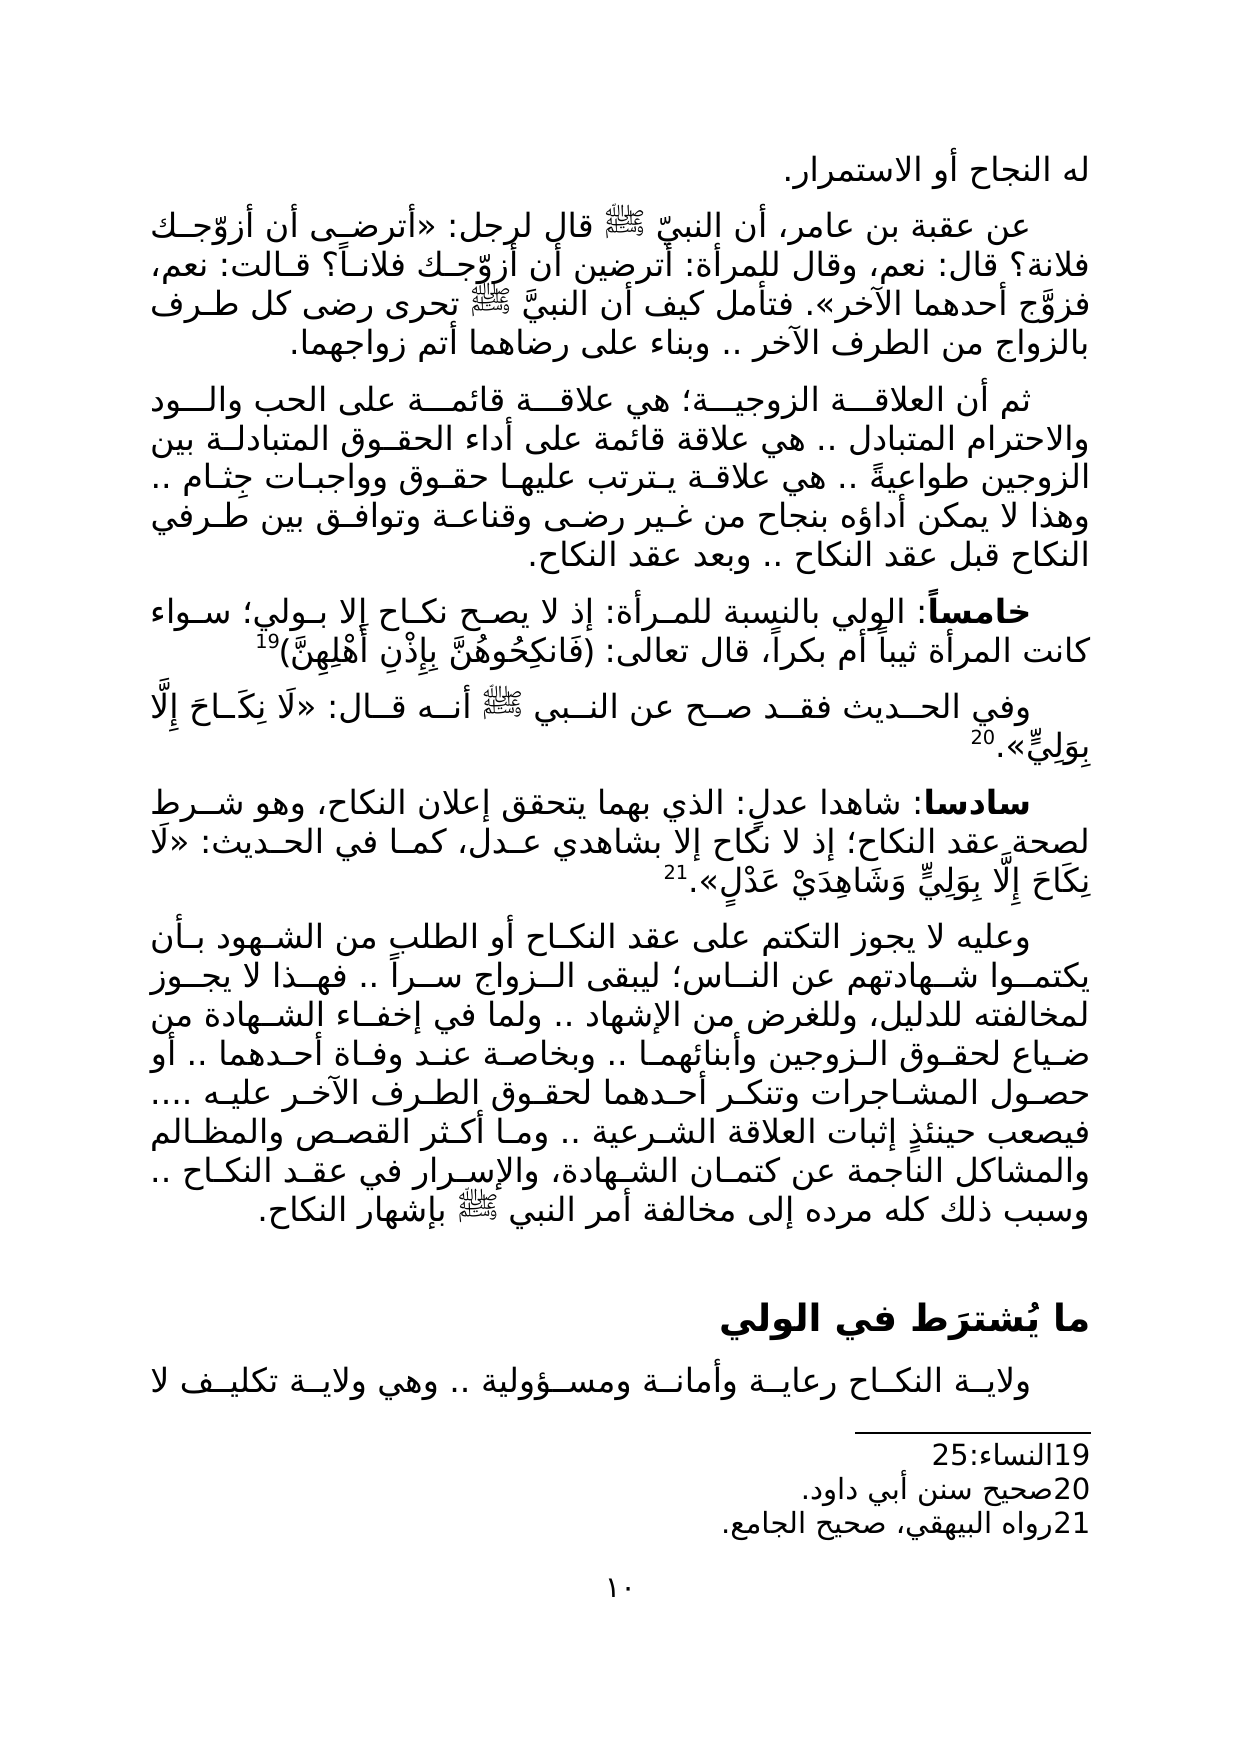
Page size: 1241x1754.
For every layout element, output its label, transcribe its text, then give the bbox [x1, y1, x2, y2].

text ولاية النكاح رعاية وأمانة ومسؤولية .. وهي ولاية تكليف لا تشريف واستعلاء، لذا يُشترَط في الولي جملة من الشروط: [150, 1362, 1090, 1401]
text رابعاً: الإيجاب والقبول، والرضى والموافقة بين طرفي النكاح: وقد عدَّ أهل العلم هذا الشرط الركن الأساس لعقد الزواج؛ إذ لا يمكن أن يتم الزواج، ويكتب له القبول والاستمرار إلا بعد الإيجاب والقبول، والرضى والموافقة ـ مسبقاً ـ بين طرفي النكاح، وأن الزواج القائم على إكراه أحد طرفي النكاح من غير رضاه لا يُقبل ولا يمكن أن يُكتب له النجاح أو الاستمرار. [150, 150, 1090, 189]
text النساء:25 [150, 1439, 1090, 1473]
text وفي الحديث فقد صح عن النبي ﷺ أنه قال: «لَا نِكَاحَ إِلَّا بِوَلِيٍّ». [150, 688, 1090, 766]
text رواه البيهقي، صحيح الجامع. [150, 1507, 1090, 1541]
text وعليه لا يجوز التكتم على عقد النكاح أو الطلب من الشهود بأن يكتموا شهادتهم عن الناس؛ ليبقى الزواج سراً .. فهذا لا يجوز لمخالفته للدليل، وللغرض من الإشهاد .. ولما في إخفاء الشهادة من ضياع لحقوق الزوجين وأبنائهما .. وبخاصة عند وفاة أحدهما .. أو حصول المشاجرات وتنكر أحدهما لحقوق الطرف الآخر عليه .... فيصعب حينئذٍ إثبات العلاقة الشرعية .. وما أكثر القصص والمظالم والمشاكل الناجمة عن كتمان الشهادة، والإسرار في عقد النكاح .. وسبب ذلك كله مرده إلى مخالفة أمر النبي ﷺ بإشهار النكاح. [150, 918, 1090, 1229]
subtitle ما يُشترَط في الولي [150, 1297, 1090, 1341]
text صحيح سنن أبي داود. [150, 1473, 1090, 1507]
text ثم أن العلاقة الزوجية؛ هي علاقة قائمة على الحب والود والاحترام المتبادل .. هي علاقة قائمة على أداء الحقوق المتبادلة بين الزوجين طواعيةً .. هي علاقة يترتب عليها حقوق وواجبات جِثام .. وهذا لا يمكن أداؤه بنجاح من غير رضى وقناعة وتوافق بين طرفي النكاح قبل عقد النكاح .. وبعد عقد النكاح. [150, 380, 1090, 574]
text خامساً: الولي بالنسبة للمرأة: إذ لا يصح نكاح إلا بولي؛ سواء كانت المرأة ثيباً أم بكراً، قال تعالى: ﴿فَانكِحُوهُنَّ بِإِذْنِ أَهْلِهِنَّ﴾ [150, 592, 1090, 670]
text سادسا: شاهدا عدلٍ: الذي بهما يتحقق إعلان النكاح، وهو شرط لصحة عقد النكاح؛ إذ لا نكاح إلا بشاهدي عدل، كما في الحديث: «لَا نِكَاحَ إِلَّا بِوَلِيٍّ وَشَاهِدَيْ عَدْلٍ». [150, 783, 1090, 900]
text عن عقبة بن عامر، أن النبيّ ﷺ قال لرجل: «أترضى أن أزوّجك فلانة؟ قال: نعم، وقال للمرأة: أترضين أن أزوّجك فلاناً؟ قالت: نعم، فزوَّج أحدهما الآخر». فتأمل كيف أن النبيَّ ﷺ تحرى رضى كل طرف بالزواج من الطرف الآخر .. وبناء على رضاهما أتم زواجهما. [150, 207, 1090, 362]
